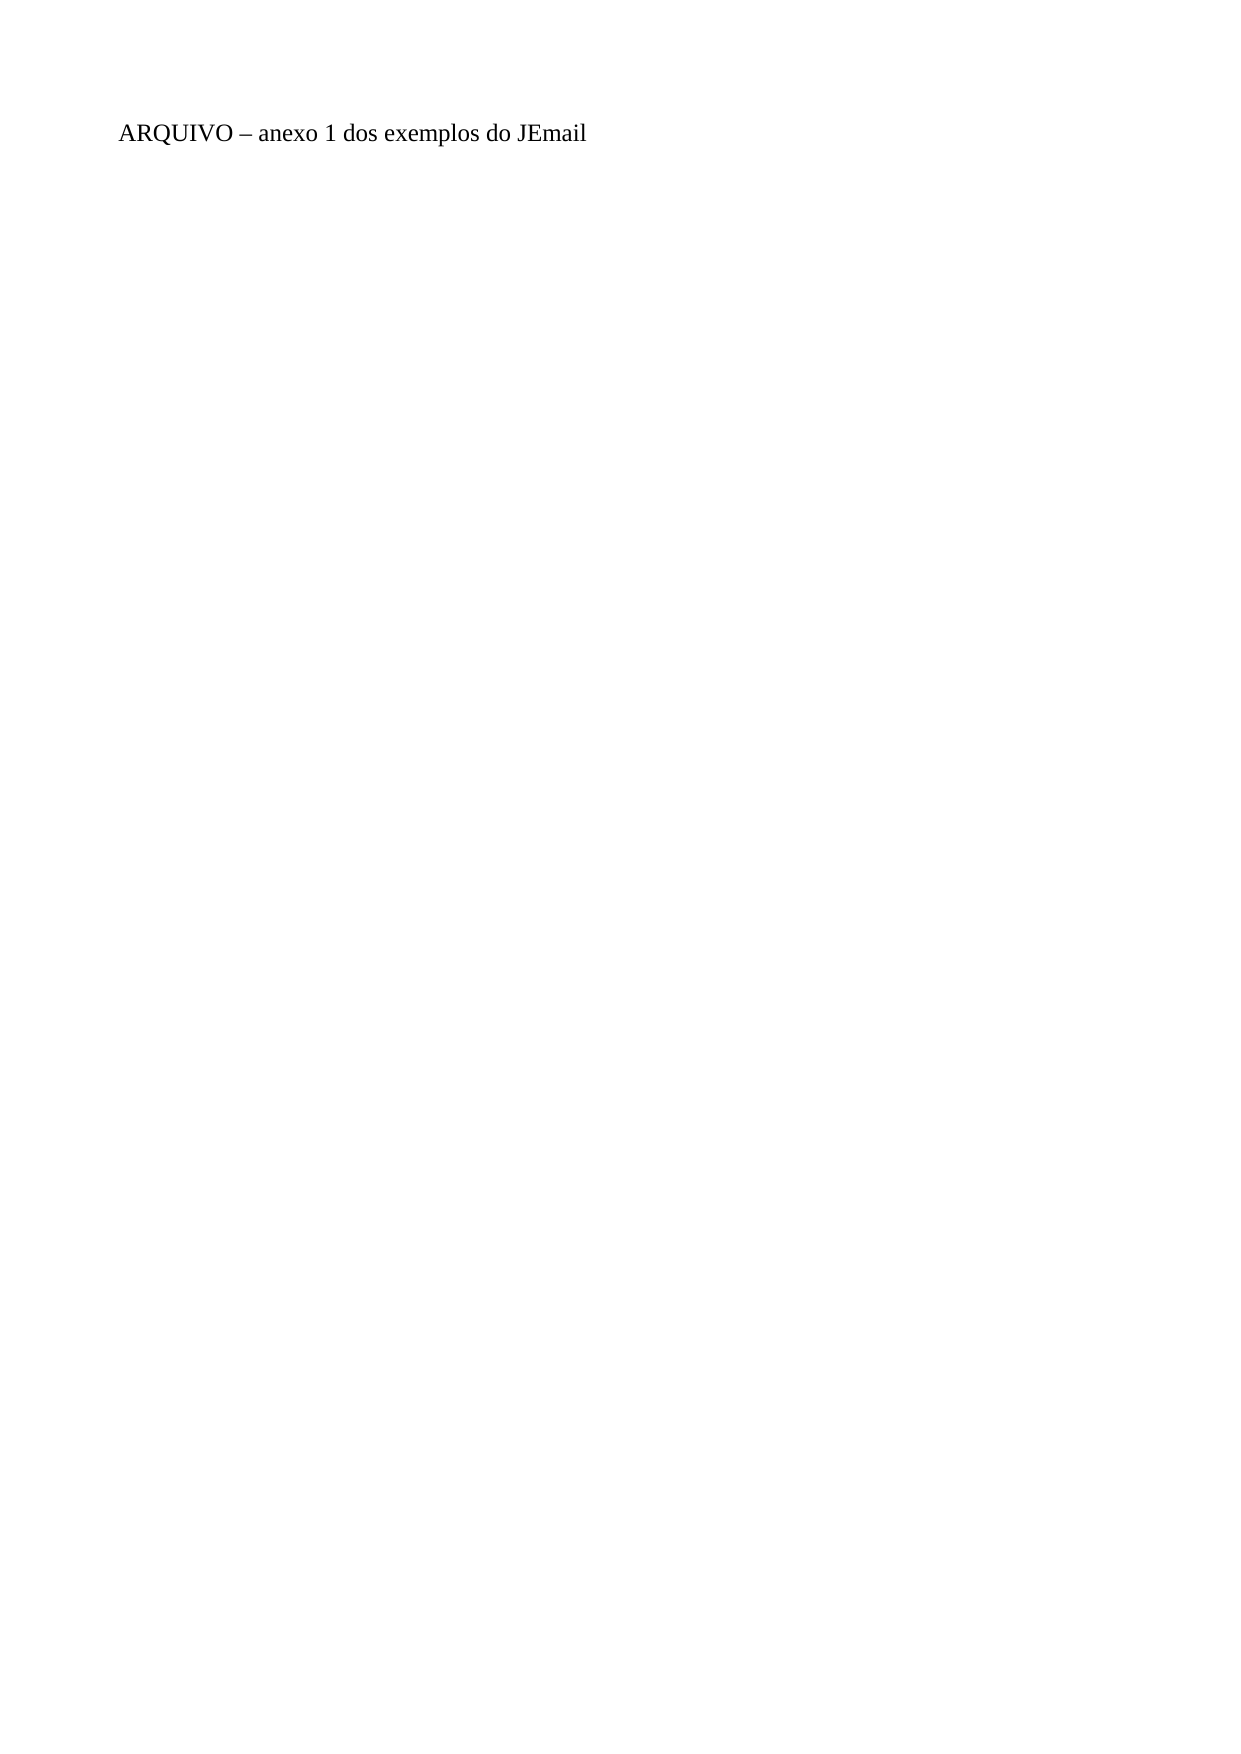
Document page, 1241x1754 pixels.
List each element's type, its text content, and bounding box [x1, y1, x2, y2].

text ARQUIVO – anexo 1 dos exemplos do JEmail [118, 118, 1122, 147]
